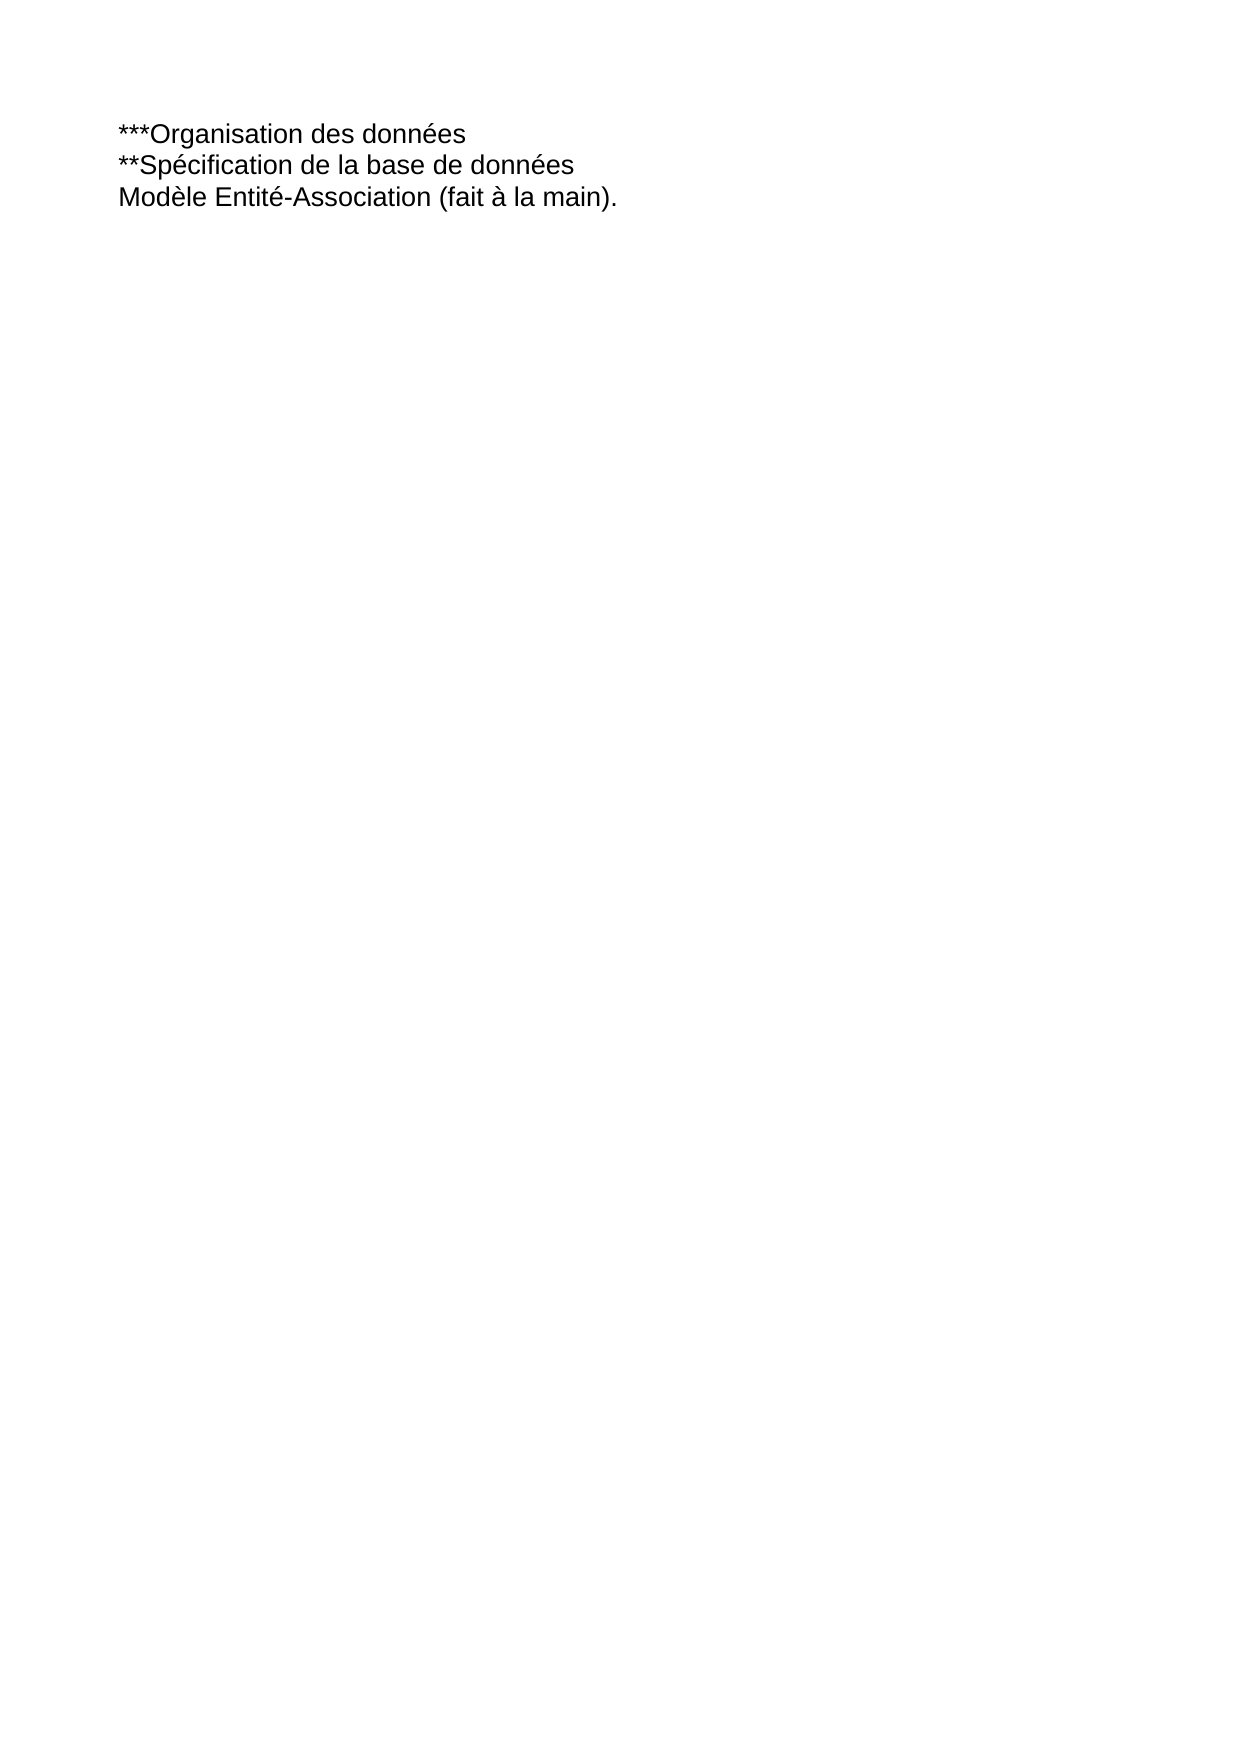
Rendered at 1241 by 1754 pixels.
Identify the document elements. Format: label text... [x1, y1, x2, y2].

text Modèle Entité-Association (fait à la main). [118, 181, 1122, 212]
text ***Organisation des données [118, 118, 1122, 149]
text **Spécification de la base de données [118, 149, 1122, 181]
